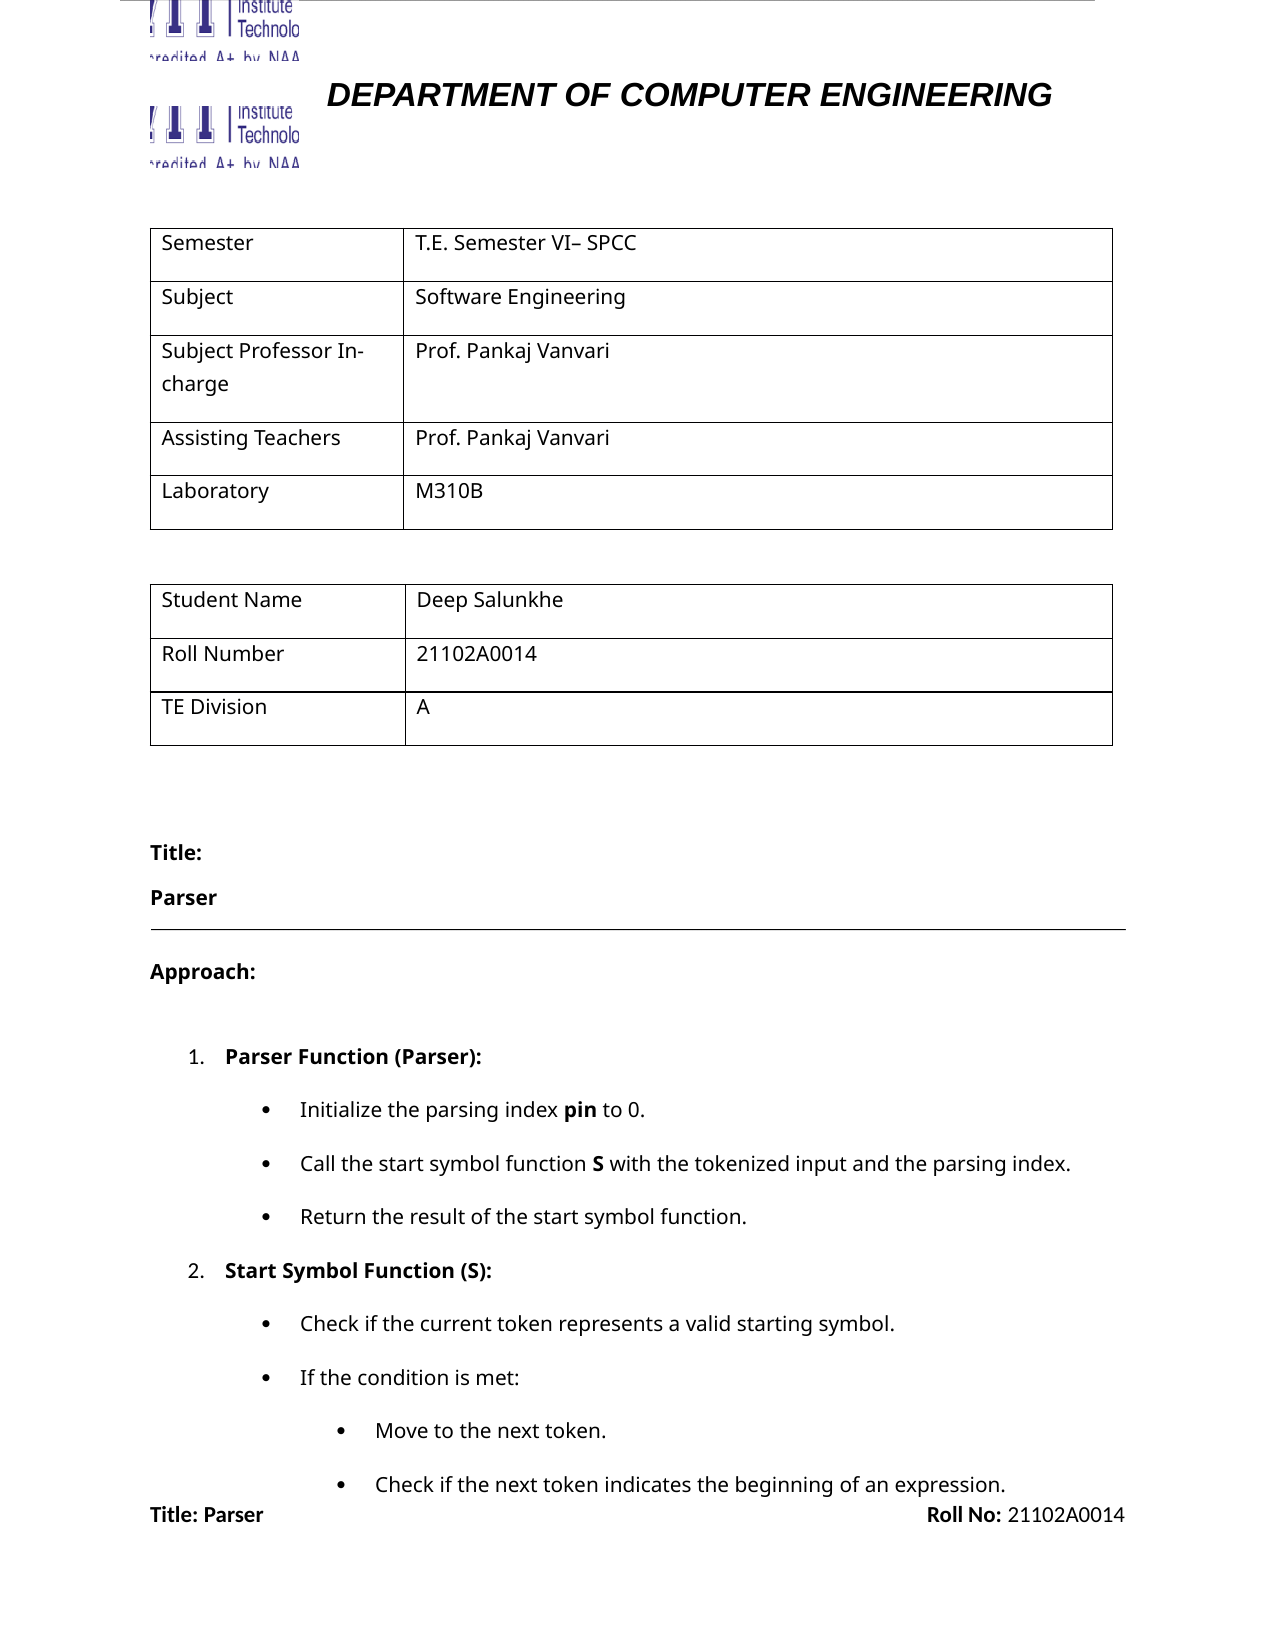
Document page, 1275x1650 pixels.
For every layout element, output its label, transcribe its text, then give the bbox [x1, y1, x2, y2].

table_cell M310B [404, 476, 1112, 529]
table_cell TE Division [151, 693, 405, 745]
list Start Symbol Function (S): [187, 1256, 1125, 1284]
list If the condition is met: [262, 1363, 1125, 1391]
list Check if the next token indicates the beginning of an expression. [337, 1470, 1125, 1498]
table_header T.E. Semester VI– SPCC [404, 229, 1112, 281]
table_header Student Name [151, 585, 405, 638]
text Parser [150, 883, 1125, 912]
list Check if the current token represents a valid starting symbol. [262, 1309, 1125, 1338]
table_header Semester [151, 229, 403, 281]
table_cell Prof. Pankaj Vanvari [404, 336, 1112, 422]
table_cell Roll Number [151, 639, 405, 691]
table_cell Software Engineering [404, 282, 1112, 335]
table_header Deep Salunkhe [406, 585, 1112, 638]
list Parser Function (Parser): [187, 1042, 1125, 1071]
list Move to the next token. [337, 1416, 1125, 1445]
table_cell Subject [151, 282, 403, 335]
table_cell A [406, 693, 1112, 745]
list Return the result of the start symbol function. [262, 1202, 1125, 1231]
table_cell 21102A0014 [406, 639, 1112, 691]
table_cell Laboratory [151, 476, 403, 529]
text Approach: [150, 957, 1125, 985]
list Call the start symbol function S with the tokenized input and the parsing index. [262, 1149, 1125, 1177]
table_cell Prof. Pankaj Vanvari [404, 423, 1112, 475]
list Initialize the parsing index pin to 0. [262, 1096, 1125, 1124]
table_cell Assisting Teachers [151, 423, 403, 475]
text Title: [150, 838, 1125, 866]
table_cell Subject Professor In-charge [151, 336, 403, 422]
